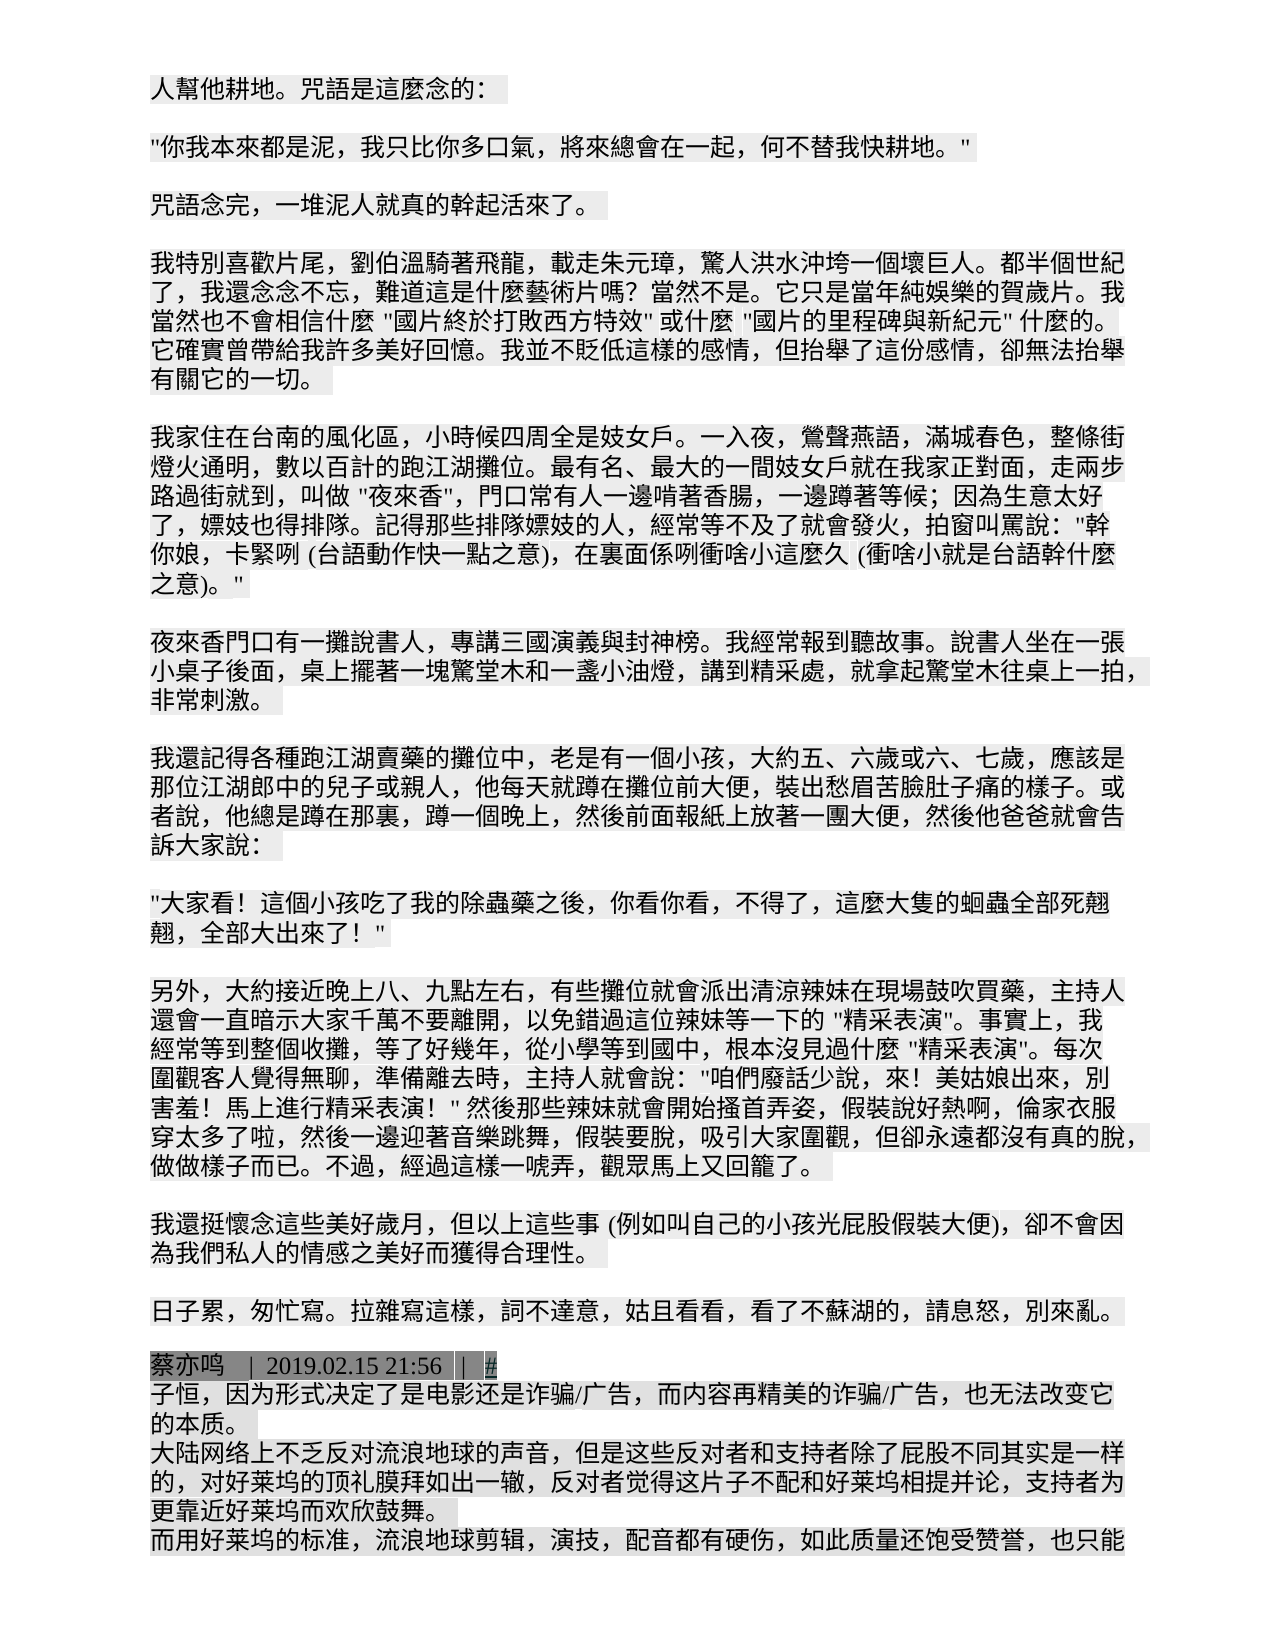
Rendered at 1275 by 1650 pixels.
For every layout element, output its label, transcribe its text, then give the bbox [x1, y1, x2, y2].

text 蔡亦鸣 | 2019.02.15 21:56 | # [150, 1351, 1125, 1381]
text 子恒， 我沒說過形式比內容重要。事實上，我完全不認同形式 (form) 和內容 (content) 的二分法，我覺得這樣的區分不但是錯的，而且是無法理解的。 舉個例，英國導演 Peter Greenaway 拍片 "形式" (或說技巧) 很創新，近乎標新立異，但是，除了 "廚師，大盜，他的太太和他的情人" 等少數兩三部電影還不錯之外，其它大多 "流於形式"。重點是，我不會用這樣的方式來陳述，因為我並不認為形式與內容的區分是存在的。 有個詞叫subject matter，中文不容易找到對應字眼，意思指的是一種 "被處理的東西"，或說一種 "對象"。比方說數學，一加一等於二，這個式子本身及其相關的一切演算，就是數學研究的一種 subject matter。不管誰來寫這些式子，寫出來都一樣，一個好人來寫，3加5等於8，一個人渣來寫也是3加5等於8，科學或事實(fact) 並沒有表達方式的不同，但科學以外的世界就不是這樣，它的 subject matter並不是它所描述的對象，而是 "描述方式本身" 才是它的 subject matter。 也許可以換個方式說，在科學以外的世界，所謂 "內容"，無非就是它的 "形式"，也就是它的表達式，兩者二而一，一而二，無法區分。那就好像一個所謂 "好人"，其實就是一個 "人"，而不是一個 "人" 然後 "再另外加上" 一些 "好" 的東西。我舉這例並不很貼切，但它所欲傳達之 "無法切割" 的意思，基本上是一樣的。 所謂藝術的優劣，就在於表達方式的高下有別。"如何表達"，才是人文或藝術的 subject matter。人人都說 "我愛你"，但 "我愛你" 本身並不是一個處理對象。 簡單說，表達方式就是任何藝術的內容。最典型的例子就是音樂：不妨想像一首曲子，曲子的優劣難道不就在於它究竟以何種方式把特定音符給排列組合起來？這樣一種排列組合本身並沒有任何意涵，沒有任何內容；它的內容其實就是它的形式。音樂如此，詩也一樣，所有藝術 (或說人文)，盡皆如此。 1997年，我出國念書，一位當時已經留美七、八年的高中同學，寫信問我為何要唸哲學。我給他回信，引用了高達在 "狂人皮埃洛" 片尾的幾句奇怪的旁白，以表心跡。這些旁白大約是這麼說的： "找到了，永恆。太陽，溶進海裏。" 這些話究竟意味著什麼，連我自己也不知道，我不知道自己到底是被什麼東西感動；就如同音樂，一堆音符的排列組合 "啥" 也沒說出，但我們卻被它所感動。我只能說：一堆音符、影像或聲音和文字等等等，以某種方式給排列組合在一起時，我們也許就會被它所創造的美所打動。 Emir Kusturica的 "地下社會" 在坎城影展獲金棕櫚大獎，舉世矚目，當時南斯拉夫內戰正打得激烈，於是影展記者會上大家就問 Kusturica 說他這部片究竟要傳達什麼訊息？Kusturica 回答說： "我並沒有要傳達任何訊息。如果我有訊息要傳達，我就直接寫封信去郵局寄不就好了？何必拍電影？" 這些話真是經典。電影或任何藝術都一樣，終究不是文宣品，更不是新聞報導，它並非要傳達某種 "事實"，更不是有著某種所謂 "內容" 或 "訊息" 要傳達。 我很喜歡蘇古諾夫的 "Russian Ark"，看一千遍也不厭倦，喜歡到五體投地的地步。但你說這電影要表達 "什麼"？什麼也沒有。畢竟他是在拍電影，不是在拍廣告，更不是在播報新聞或介紹博物館，當然也不是要告訴你某種道理。 在大約西元2004年之前，我根本不知道誰是蘇古諾夫。但是有一天，我在劍橋的一家電影院看某部電影，開映前有一堆其它電影的廣告，看到有一部叫做 "The sun" (太陽) 的預告片，其中一幕是有幾輛車亮著燈在黑夜裏行駛，大約只有幾秒鐘的時間，一閃而過。當我看到這一幕，驚為天人。我當下跟學姊說，這位叫蘇古諾夫的導演一定是個天才！而且是我所知的導演中最偉大的一個！ 這幾個鏡頭訴說了 "什麼" 嗎？什麼也沒有，不過就是開車嘛，幾輛車亮著燈無聲無息地在夜裏行駛，但它卻如此動人，如此美麗，幾乎要把我給溶化了。但是，溶化我的，並不是任何內容或訊息，而是美本身，而這個美無非就是一種排列組合，一種表達式，如同音符那般。 好吧，退一萬步說，就算有人堅持 "文以載道" (例如畢卡索)，堅持藝術本身依舊帶著某種訊息。可是，即便是這樣，即便有這樣一種訊息的存在，那麼，這道訊息無非就是它的表達方式本身，而不是透過某種表達方式 (A) 傳達了某種訊息 (B)；並沒有A (形式) 和B (內容) 這樣一種區分的存在。 也許有些喜歡叫人閉嘴的腦殘正義人士會跳出來說：你講這些有啥意義？好無聊哦！我的回答是：它確實沒有意義。一來，粗淺地說，它當然沒有任何現實意義 (meaning)，議論這些東西，不會讓國家打勝仗，也不會增加 GDP。二來，它確實沒有任何意義 (sense) 是因為這樣一種陳述終究不是一種事實，它既不是對的，但它也絕對錯不了，它無關對錯，它只是一種奇怪的表達式，超脫在現實之 "上"，也就是所謂形而上，meta-了 physics。我 (們) 之所以帶著極大的熱情去陳述它，不是因為它在現實上具有任何重要性，而是因為它有關美的本質。 可是，更重要的問題來了：一個人廢寢忘食，耗費一生的精力在這樣一些沒有意義的東西上頭，難道是有神經病？難道這些沒有意義的東西真的不具任何重要性？我的回答是：很奇妙的是，當一個東西根本不可能具有任何意義、從而難以議論且無從思索時，這樣一種彷彿命定、彷彿天賜一般的 "存在"，卻給了我們 (至少給了我) 無與倫比的震撼，震撼於居然有這樣一種命定般無從思索的狀況之存在。 這樣講也許很抽象，不如這麼說：曾經有一回，一個劍橋經濟系的人問我研究一些什麼。我開玩笑跟他說，"我在研究一加一等於二"。他一頭霧水，我就再解釋給他聽。簡單說：重點當然不是這道算式的答案，重點是：我們居然都 "知道" 答案就是二。這事對我而言極端神奇，套句Martin Heidegger的名言："為何總是有東西存在，而非空無一物？" 大家都知道天地間有東西存在，問題是：怎麼會這樣呢？太神奇了。 二十年前，我寫過一篇很長的搞笑文字，後來甚至改寫成一篇講稿。雖說搞笑，骨子裏並不可笑，事實上，它可以說是我的一篇宗教宣言。標題很長，叫做 "我為何不會跑去把隔壁鄰居的小孩抓來當成烤香腸吃？" 有些東西，若是用通俗的方式寫，其實是有點難以表白的，總之差不多就是這麼回事。 至於你說你看 "流浪地球" 很激動，你問說："這樣一種感情沒有價值嗎？" 我的回答是：個人的感情當然有價值，但它終究不出方寸之間；它只是一個人自己內心的事。我常提 "朱洪武開國記"，那是我剛念小學時的一部賀歲片，我們家電影院連續兩年春節都放映這部片，天天大爆滿，人潮擠出電影院外，溢滿整條馬路。網路上居然還能找到當年的廣告： http://mypaper.pchome.com.tw/leia0215/post/1288287348/ 大家注意到沒？以前的電影廣告也是很喜歡強調 "先進特技"。我們家的電影院也一樣，我看我爸每天寫廣告台詞也都是永遠寫那幾句，例如 "國片空前特技製作"、"特效驚人"、"怪獸特效逼真，全場驚呼"、"媲美西方科技電影、"特效精湛，嘆為觀止，"特技一大突破，大飽眼福" 等等。 這片我看了不下一百次，到現在我都還常自言自語背誦著片中的對白，例如朱元璋當小和尚被欺負，師父要他天黑前耕完所有的田才能回家吃飯。於是他就念起咒語，捏了一堆泥人幫他耕地。咒語是這麼念的： "你我本來都是泥，我只比你多口氣，將來總會在一起，何不替我快耕地。" 咒語念完，一堆泥人就真的幹起活來了。 我特別喜歡片尾，劉伯溫騎著飛龍，載走朱元璋，驚人洪水沖垮一個壞巨人。都半個世紀了，我還念念不忘，難道這是什麼藝術片嗎？當然不是。它只是當年純娛樂的賀歲片。我當然也不會相信什麼 "國片終於打敗西方特效" 或什麼 "國片的里程碑與新紀元" 什麼的。它確實曾帶給我許多美好回憶。我並不貶低這樣的感情，但抬舉了這份感情，卻無法抬舉有關它的一切。 我家住在台南的風化區，小時候四周全是妓女戶。一入夜，鶯聲燕語，滿城春色，整條街燈火通明，數以百計的跑江湖攤位。最有名、最大的一間妓女戶就在我家正對面，走兩步路過街就到，叫做 "夜來香"，門口常有人一邊啃著香腸，一邊蹲著等候；因為生意太好了，嫖妓也得排隊。記得那些排隊嫖妓的人，經常等不及了就會發火，拍窗叫罵說："幹你娘，卡緊咧 (台語動作快一點之意)，在裏面係咧衝啥小這麼久 (衝啥小就是台語幹什麼之意)。" 夜來香門口有一攤說書人，專講三國演義與封神榜。我經常報到聽故事。說書人坐在一張小桌子後面，桌上擺著一塊驚堂木和一盞小油燈，講到精采處，就拿起驚堂木往桌上一拍，非常刺激。 我還記得各種跑江湖賣藥的攤位中，老是有一個小孩，大約五、六歲或六、七歲，應該是那位江湖郎中的兒子或親人，他每天就蹲在攤位前大便，裝出愁眉苦臉肚子痛的樣子。或者說，他總是蹲在那裏，蹲一個晚上，然後前面報紙上放著一團大便，然後他爸爸就會告訴大家說： "大家看！這個小孩吃了我的除蟲藥之後，你看你看，不得了，這麼大隻的蛔蟲全部死翹翹，全部大出來了！" 另外，大約接近晚上八、九點左右，有些攤位就會派出清涼辣妹在現場鼓吹買藥，主持人還會一直暗示大家千萬不要離開，以免錯過這位辣妹等一下的 "精采表演"。事實上，我經常等到整個收攤，等了好幾年，從小學等到國中，根本沒見過什麼 "精采表演"。每次圍觀客人覺得無聊，準備離去時，主持人就會說："咱們廢話少說，來！美姑娘出來，別害羞！馬上進行精采表演！" 然後那些辣妹就會開始搔首弄姿，假裝說好熱啊，倫家衣服穿太多了啦，然後一邊迎著音樂跳舞，假裝要脫，吸引大家圍觀，但卻永遠都沒有真的脫，做做樣子而已。不過，經過這樣一唬弄，觀眾馬上又回籠了。 我還挺懷念這些美好歲月，但以上這些事 (例如叫自己的小孩光屁股假裝大便)，卻不會因為我們私人的情感之美好而獲得合理性。 日子累，匆忙寫。拉雜寫這樣，詞不達意，姑且看看，看了不蘇湖的，請息怒，別來亂。 [150, 75, 1125, 1326]
text 子恒，因为形式决定了是电影还是诈骗/广告，而内容再精美的诈骗/广告，也无法改变它的本质。 大陆网络上不乏反对流浪地球的声音，但是这些反对者和支持者除了屁股不同其实是一样的，对好莱坞的顶礼膜拜如出一辙，反对者觉得这片子不配和好莱坞相提并论，支持者为更靠近好莱坞而欢欣鼓舞。 而用好莱坞的标准，流浪地球剪辑，演技，配音都有硬伤，如此质量还饱受赞誉，也只能用丰远的武器论来解释了，或许那就是大陆舆论将流浪地球如此捧上天的原因，只是这武器只击倒了自己人，敌人却毫发未伤，也未免太讽刺了。 谈起好莱坞 推荐下面的短片 ……………………………………………………………… Margarita Georgitseas：瓦肯人、纳粹与好莱坞的法西斯 谢谢。我不是社会学家，我也不是历史学家。我主要通过电影来理解法西斯主义的形象。同样，我也主要通过电影熟悉了法西斯主义的概念。不过我认为大多数美国人恐怕也都和我一样。 几年前写硕士论文的时候，我的选题是昆汀.塔伦蒂诺的历史题材影片——因为我很关心用艺术手段反映历史暴行所涉及的伦理问题。当然，写作论文的过程不可避免地致使我观看了许多涉及大屠杀与纳粹的电影。从那时起我就一直在考虑一个问题：纳粹究竟是什么？我这里说得不是历史、政治或者文学方面的纳粹——我确信如果我向你们任何一个人提出这个问题，你们都可以给我一个或多或少还算准确的定义——我专门想要讨论的是电影当中的纳粹。如果有人仅仅依靠电影来了解历史知识，他们会怎样看待纳粹主义呢？更重要的是，电影当中的纳粹具有怎样的伦理意义呢？因为我的设想并不算特别出格：大多数人确实会通过电影中获得大部分关于历史的信息，因此我们很有必要了解一下他们究竟学到了什么内容。 当然，为了理解某一事物的本质，你必须首先了解该事物的作用。关于纳粹形象在电影当中的作用的文章已经有很多了，最值得一看的论著就是Sabine Hake的《银幕上的纳粹》（Screen Nazis）。她的观点是电影中的纳粹是对好莱坞电影——也就是美国主流电影——的独有问题的回应。Sabine Hake认为民主体制与民主理念很难通过好莱坞电影加以表现，因为古典好莱坞叙事主要关注个人的心理。任何编剧课程的第一课首先就会这么告诉你：个人的愿望、选择与行为推动了电影的情节。但民主的主体是人民，是作为集体而存在的“人民”，作为抽象概念而存在的“人民”——古典好莱坞叙事要怎样体现“人民”这个过于抽象的概念呢？人民是谁？人民想要什么？人民在哪？ 解决办法就在于从反面来表达民主的理想：“我们不是这样的。我们反对这一切。我们抵制这一切。这就是我们的天然敌人。”这就是纳粹登上银幕的根本原因，近几十年来尤其如此，因为共产主义和红色恐慌已不再被视为针对美国理想的真正威胁了。于是纳粹就接过这副重担，成为了所谓“绝对邪恶”的化身，成为了我们所代表的一切的绝对敌人。 你们可以想见，在好莱坞的语境当中，这种形象是非常有用的，因为我们真的很喜欢痛恨纳粹。纳粹可谓无处不在，从《钢琴家》这样的严肃正剧到《金牌制片人》这样的搞笑闹剧再到《死亡之雪》这样的B级片，到处都能看到纳粹的身影。因为纳粹制服的辨识度太高了，为了让观众们意识到他们所看到的人物形象是邪恶的，最为简单便捷的方式就是给这些人物套上纳粹制服。这是电影制作者手中最现成的工具。事实上这件工具如此得心应手，以至于即使在没有纳粹分子的故事当中我们也能看到纳粹形象的存在。比方说《星球大战》当中的帝国军与第一秩序、《星际迷航》当中的卡达西人、惊奇宇宙当中的九头蛇、《哈利波特》当中的食死徒【食死徒的原型其实主要参考了3K党，但也有很多纳粹元素】、《V字仇杀队》当中的敌托邦英国政府以及《狮子王》当中的鬣狗群。 上述这些群体严格来说都不是历史或政治语境当中的纳粹。这些群体全都存在于奇幻或者科幻架空世界当中，因此按照字面意义将他们称作纳粹是很愚蠢的。但这些群体全都与识别度极高的图像和符号捆绑在了一起：身穿黑色或灰色制服的并且杀气腾腾的准军事组织，发表煽动性演讲的最高领导人。整齐走正步的队列、宣扬“种族优越论”与“主宰种族”的话术，等等。纳粹还有一套特定的审美，他们的标志惯于大量采用对称的几何形状与骷髅头，用色主要是黑红两色但并不绝对，比方说韦斯.安德森在《布达佩斯大饭店》里就将粉红色许给了纳粹。无论存在于什么样的背景当中，这套图像与符号都可以被观众们立刻识别出来，但它们与历史、政治以及意识形态的脱节程度如此严重，以至于在我看来好莱坞已经将纳粹主义从意识形态转变成了审美标准。 那么“纳粹”现在意味着什么呢？随着时间的推移，我认为，“纳粹”这个词已经与民主自由的其他一切敌人画上了等号，以至于已经蜕变成了一个泛化的贬义词。不仅在电影里如此，在流行文化与现实生活当中同样充斥着小写的纳粹，比方说女权纳粹、语法纳粹、保洁纳粹等等。这个词不断退化，以至于几乎彻底丧失了政治和伦理意义。 为了让纳粹成为绝对邪恶的象征，必须要将纳粹从出身环境当中剥离出来，必须让纳粹与时俱进。所以随着好莱坞创作理念的变迁，纳粹的形象也会随之调整。比方说好莱坞纳粹恶棍的普遍特点是总是有点欠缺男子汉气概，甚至有点深柜同性*恋的意思？这一点真的很奇怪，因为纳粹不仅崇拜尼采的超人理念，不仅尊崇雅利安种族的男子气概，而且还将同性*恋关进了集中营。但好莱坞崇拜阳刚之气，所以纳粹当然必须反其道而行。 关于纳粹的另一个刻板印象就是令人难以置信的上流社会作风。纳粹高官从来都摆足了上层阶级的架子，总是看不起穷人。这一点同样也很奇怪。历史确实有很多贵族出身的纳粹分子，但纳粹主义的大部分内容都是从社会主义和工人运动那边照搬过来的，走得是民粹主义路线。但是美国的民主制度同样走得是民粹主义路线，所以我们的敌人必须与我们背道而驰。 在我看来，事情到这里就开始变得越来越奇怪了。假如你按照这套标准在媒体上寻找纳粹，往往会在非常非常奇怪的地方找到他们，比方说原初系列的《星际迷航》——假如你一直没看过的话，我这里要向你强力推荐一下，因为这部剧集当中蕴含着无数极其精彩的情节。比方说在这一集当中，柯克船长一行人登上了一个由纳粹统治的行星——这种事在剧集当中的怪异程度甚至都排不上前几名——纳粹俘虏了斯波克大福并且宣称他“绝对是低等种族的一员”。 这段情节非常值得研究一下。我姑且假设在座的大多数人都不熟悉《星际迷航》，因此为大家简单介绍一下：斯波克是一名瓦肯人。瓦肯人在许多方面都是纳粹的反面。他们是逻辑和理性的化身，但是同时又恪守道德；道德操守与集体福祉是他们的行为标准——简而言之所有瓦肯人都是好人——他们是素食主义者，他们是和平主义者，他们是知识分子，他们热衷灵修，他们从不撒谎，他们坚忍不拔，他们重视多样性并与所有生物和谐共处。最重要的是，学者们一再主张瓦肯人是犹太民族的象征，体现了很多正面的犹太人刻板印象。所以让纳粹来贬损斯波克是很有道理的。 但是接下来发生的事情就非常奇怪了。大约三十年后，《星际迷航》系列依然走势强劲，又推出了《星际迷航：进取号》。在这部剧集当中，瓦肯人的形象突然之间不再那么高尚与道德了。他们仍然是逻辑的化身，仍然具有超强的理性与分析能力，但同时也变得非常冷酷与非人性化，甚至可以说是反人性化。他们认为自己的逻辑思维能力独一无二，因此看不起所有其他种族。这样的形象听起来已经很像纳粹了。怪异之处在于瓦肯人始终都是逻辑的化身，但是他们的立场却悄无声息地完成了一百八十度大转弯。之前让他们成为正面角色的特质，让他们成为反纳粹与犹太人化身的特质，如今却让他们成为了敌人。如果说怯懦柔弱的深柜纳粹体现了好莱坞对于同性*恋的看法，那么瓦肯纳粹就体现了好莱坞对于逻辑与客观分析的看法。 近年来纳粹的标准形象就是冷酷无情、极其理性，几乎就像机器人一样。我们只要看一看当年实际的纳粹宣传材料就会意识到这一形象错得多么离谱。纳粹运动非常强烈地反对知识分子与理性主义者，鼓励真诚的情绪与先于思想的本能。纳粹抨击纯粹理由，激励攻讦所谓“堕落的知识分子”与“犹太知识分子”。“远离大学！那是犹太人的地盘。他们会给你洗脑的。”纳粹甚至宣称过多的教育会导致男性不育。好莱坞的纳粹根本没有表现出这些特质：凡事诉诸情绪，本能高于理性，反对智识主义，“不要想，只要做” 。这些都是纳粹主义重要组成部分，也是法西斯主义的重要组成部分，但是我们所塑造的、象征绝对邪恶的银幕纳粹却丝毫没有体现出这些特质。为什么呢？ 这里我想谈一部看似与纳粹无关的电影。你们有多少人看过《搏击俱乐部》？我在尽量不剧透的前提下为大家介绍一下这部电影。布拉德.皮特饰演的角色面向年轻男性——中产阶级白人年轻男性——创立了一家“搏击俱乐部”，这一团体最终演变成了我们之前描述过的大规模法西斯邪教。我在这里刻意使用了“法西斯”这个术语，因为电影本身从没用过这个词，人们谈论这部电影时通常也不会使用这个词。但如果你仔细看看这部电影，就会意识到搏击俱乐部符合法西斯团体的一切特质。安伯托.艾柯专门制作了一张清单来检视他所谓的“永恒法西斯主义”或者“泛法西斯主义”：通过拒绝商业主义来回归传统，为了行动而行动，发动欲求不满的中产阶级，大量炮制阴谋论，恐惧人与人之间的差异，将意见分歧等同于叛国行为，魅力超凡的领导者【谁还能比布拉德.皮特更有魅力呢？】，选择性的民粹主义，鼓吹男性气质，以暴力为荣，以死亡为荣，蔑视和平主义，蔑视软弱，蔑视女性，以及发明全新的日常用语体系。 布拉德.皮特看起来确实不像是司空见惯的典型银幕纳粹。他的造型太粗野了，丝毫没有精英主义的影子。他的追随者不穿制服，他的组织也没有专属的符号。搏击俱乐部绝口不谈主宰种族与种族优越论。但不要误会，这正是法西斯主义。只要添加一点种族主义意识形态，这一切就会升级成为新纳粹主义。 如果你看看《搏击俱乐部》的实际情节，就会意识到编剧的立场其实是反法西斯的。这不是一部宣扬法西斯的电影。这是一部很好的电影，这也是一部很聪明的电影。但是布拉德.皮特的角色根本上来说就是个江湖骗子。他那套蛊惑人心的理念毁掉了很多人的生活，甚至还闹出了人命。 1999年《搏击俱乐部》上映之后许多年轻人都开始在现实生活当中自发组织搏击俱乐部，而且我认为这种趋势今天仍在继续。这部电影将搏击俱乐部带进了现实生活，这部电影宣扬的意识形态已经非常受欢迎了。我在互联网上随便找找就找到了许多关于《搏击俱乐部》的文章和励志名言，这些文字号称自己能够“激励你们摆脱困境”，“泰勒.杜登是最好的生活教练。”人们当真会为这些宣传品花钱。最令我惊讶的是，居然还有反法西斯搏击俱乐部！这些人认为他们正在反对法西斯主义，因为他们平时接受的灌输将法西斯主义与智识主义、精英主义以及缺乏男子气概联系在了一起，在他们看来，他们正在与敌人作战，却没意识到自己早已掉进了陷阱。为什么会这样呢？为什么这部电影的原本用意会遭到如此扭曲呢？ 我认为这一现象与电影技术有很大关系。这里我要简单回顾一下电影的发展史。在二十世纪二十年代的苏联，电影的未来走向尚未确定。这是一种全新的媒体，这是所有人的谈论焦点，催生了众多与之相关的理论，其中最著名的是两个针锋相对的思想流派。在左手边是伟大的纪录片制作人吉加.维尔托夫——我们今天仍然在电影课上看他的电影，在课堂之外则看的不多。他的主张名为“电影眼”（Kino-Eye），将电影视为观察世界的工具。对于维尔托夫来说，电影有一种独特的能力，使其可以成为反映客观现实的窗口。电影应该是客观公正的，应该避免人为布置。电影将成为人们更深入且理性地看待现实的工具。在右手边则有一位谢尔盖.爱森斯坦——两人当中名气较大的那一位。他的主张名为“电影拳”（Kino-Fist）：电影是宣传的工具，电影应该是主观且情绪化的媒体，电影的作用则是操纵思想。正如他所说，电影应当采用蒙太奇技术来感染观众。他制作了好几部历史上最伟大的宣传片，今天我们仍然在电影课上观看这些影片——尽管在课堂之外同样很难看到。 我本人更喜欢维尔托夫的电影，但在我看来无疑是爱森斯坦更准确地预测了主流电影的未来。镜头拳早已成为了好莱坞电影的压倒性主流风格。电影不是理性的媒介而是情绪化的媒介。电影不是逻辑工具而是情绪操纵的工具。电影如果不能打动人心就算失败。 这套分析有什么意义呢？我的观点是瓦肯人注定不是纳粹的对手，瓦肯英雄注定不能用逻辑与分析来击败纳粹，因为逻辑在好莱坞电影里根本无法成为卖点。而且我这话并不是贬义。“检查事实，分析研判，三思而行，谋定而动”，你还记得上次看到以这些特质为主旨的电影是什么时候的事吗？好莱坞电影的机理并不是这样的。为了让电影能够生效，电影必须感动你。为了让你受到感动，你必须暂时搁置怀疑与逻辑。，你必须屈从于情感操纵。我相信你们当中许多人都曾经与一位喜欢过度分析的朋友一起看过电影，这位朋友一直在你耳边说：“这段情节不太现实。这段情节没有意义。他为什么那样做？简直难以置信！”你坐在一旁简直恨不得掐死他们，因为他们毁了你的电影。逻辑会毁灭电影。好莱坞电影的逻辑对于逻辑过敏。这很像法西斯主义的思路：“不要提问，相信感觉。” 所以我认为，纳粹意识形态与法西斯意识形态的根本基础——例如遵循原始情绪与融入群体——几乎不可能在大银幕上用负面基调表现出来，因为观众们就爱看这个。这是非常简单的事实。人们喜欢看这一套，因为这感觉很好，让人感觉自己充满了力量。当你进入一部电影时，头脑当中负责分析的部分就会暂时停止思考。好莱坞说，“不要听从逻辑，因为逻辑的声音会损坏你的电影。逻辑的声音就是敌人的声音，逻辑的形态就是纳粹主义与法西斯主义的嘴脸——情感和本能才是帮你挣脱法西斯的利器。” 银幕纳粹的问题就在这里——正如我刚才说过的那样，好莱坞已经将纳粹从意识形态简化成了审美标准，将法西斯理念与法西斯标志画上了等号。这样做非常危险。因为单纯的审美标志毫无政治意义与道德意义。它们所代表的仅仅是一个必须被摧毁的敌人而已。这样一来我们很容易就会在不知不觉之间走上歧途。假如你将美学视为政治理念，就会十分轻易地受到伪装成自由与个人主义的法西斯思想的蛊惑。因为我们自以为自己知道法西斯主义与自由看起来分别是什么样子。在美国和希腊，新的法西斯主义形式正在崛起。不假思索的话我们很容易就会质问道：“这些人怎么会如此心甘情愿地与绝对邪恶的形象联系在一起呢？”但是他们并没有这么做！他们并不认为自己是大银幕上的纳粹，而是将自己当成了大银幕上的布拉德.皮特。 因为法西斯主义不会主动摆出敌人的面目，法西斯主义不会主动穿上象征绝对邪恶的制服，法西斯主义不会主动打出红黑两色的标志，法西斯主义不会宣扬高等种族的优越性，法西斯主义不会发出“臣服于我！”的号令。法西斯主义说的是：“要自由！摆脱思考的重担！不要怨天尤人！成为一名战士！夺回你的力量！夺回你的阳刚之气！ 过好每一天！ 要感受不要思考！ 停止过度分析！相信你的直觉！”换句话说法西斯主义与好莱坞颇有异曲同工之处，与好莱坞塑造的纳粹形象却相差甚远。 https://www.youtube.com/watch?v=_1rERB7ro9U [150, 1381, 1125, 1556]
